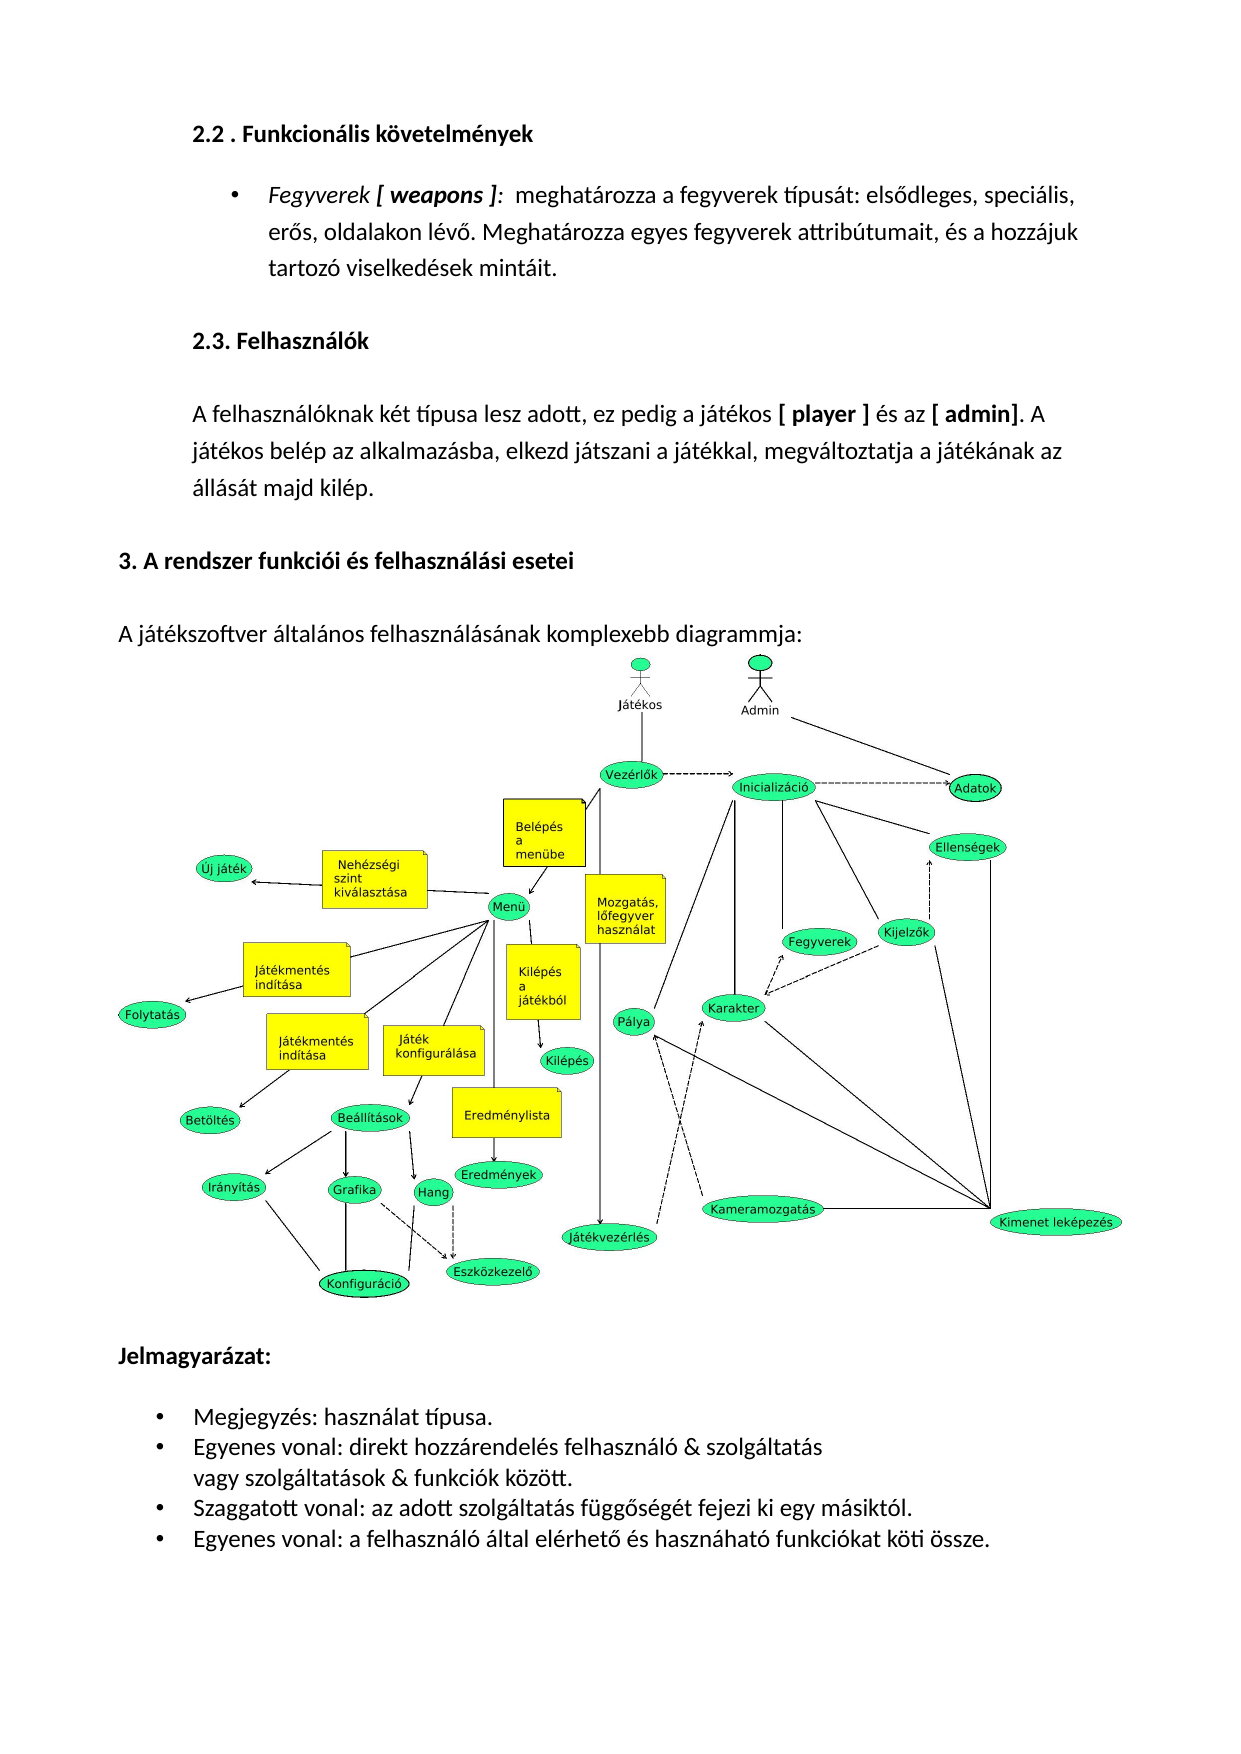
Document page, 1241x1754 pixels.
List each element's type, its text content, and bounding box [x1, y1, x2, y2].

text Jelmagyarázat: [118, 1340, 1122, 1401]
text A felhasználóknak két típusa lesz adott, ez pedig a játékos [ player ] és az [ admin]. A játékos belép az alkalmazásba, elkezd játszani a játékkal, megváltoztatja a játékának az állását majd kilép. [192, 398, 1122, 502]
list Egyenes vonal: a felhasználó által elérhető és hasznáható funkciókat köti össze. [156, 1523, 1122, 1554]
text A játékszoftver általános felhasználásának komplexebb diagrammja: [118, 618, 1122, 648]
text 2.2 . Funkcionális követelmények [192, 118, 1122, 149]
list Szaggatott vonal: az adott szolgáltatás függőségét fejezi ki egy másiktól. [156, 1493, 1122, 1523]
list Megjegyzés: használat típusa. [156, 1401, 1122, 1432]
list Egyenes vonal: direkt hozzárendelés felhasználó & szolgáltatás vagy szolgáltatások & funkciók között. [156, 1432, 1122, 1493]
text 2.3. Felhasználók [192, 325, 1122, 356]
list Fegyverek [ weapons ]: meghatározza a fegyverek típusát: elsődleges, speciális, erős, oldalakon lévő. Meghatározza egyes fegyverek attribútumait, és a hozzájuk tartozó viselkedések mintáit. [231, 179, 1122, 283]
text 3. A rendszer funkciói és felhasználási esetei [118, 545, 1122, 575]
picture [118, 654, 1123, 1298]
